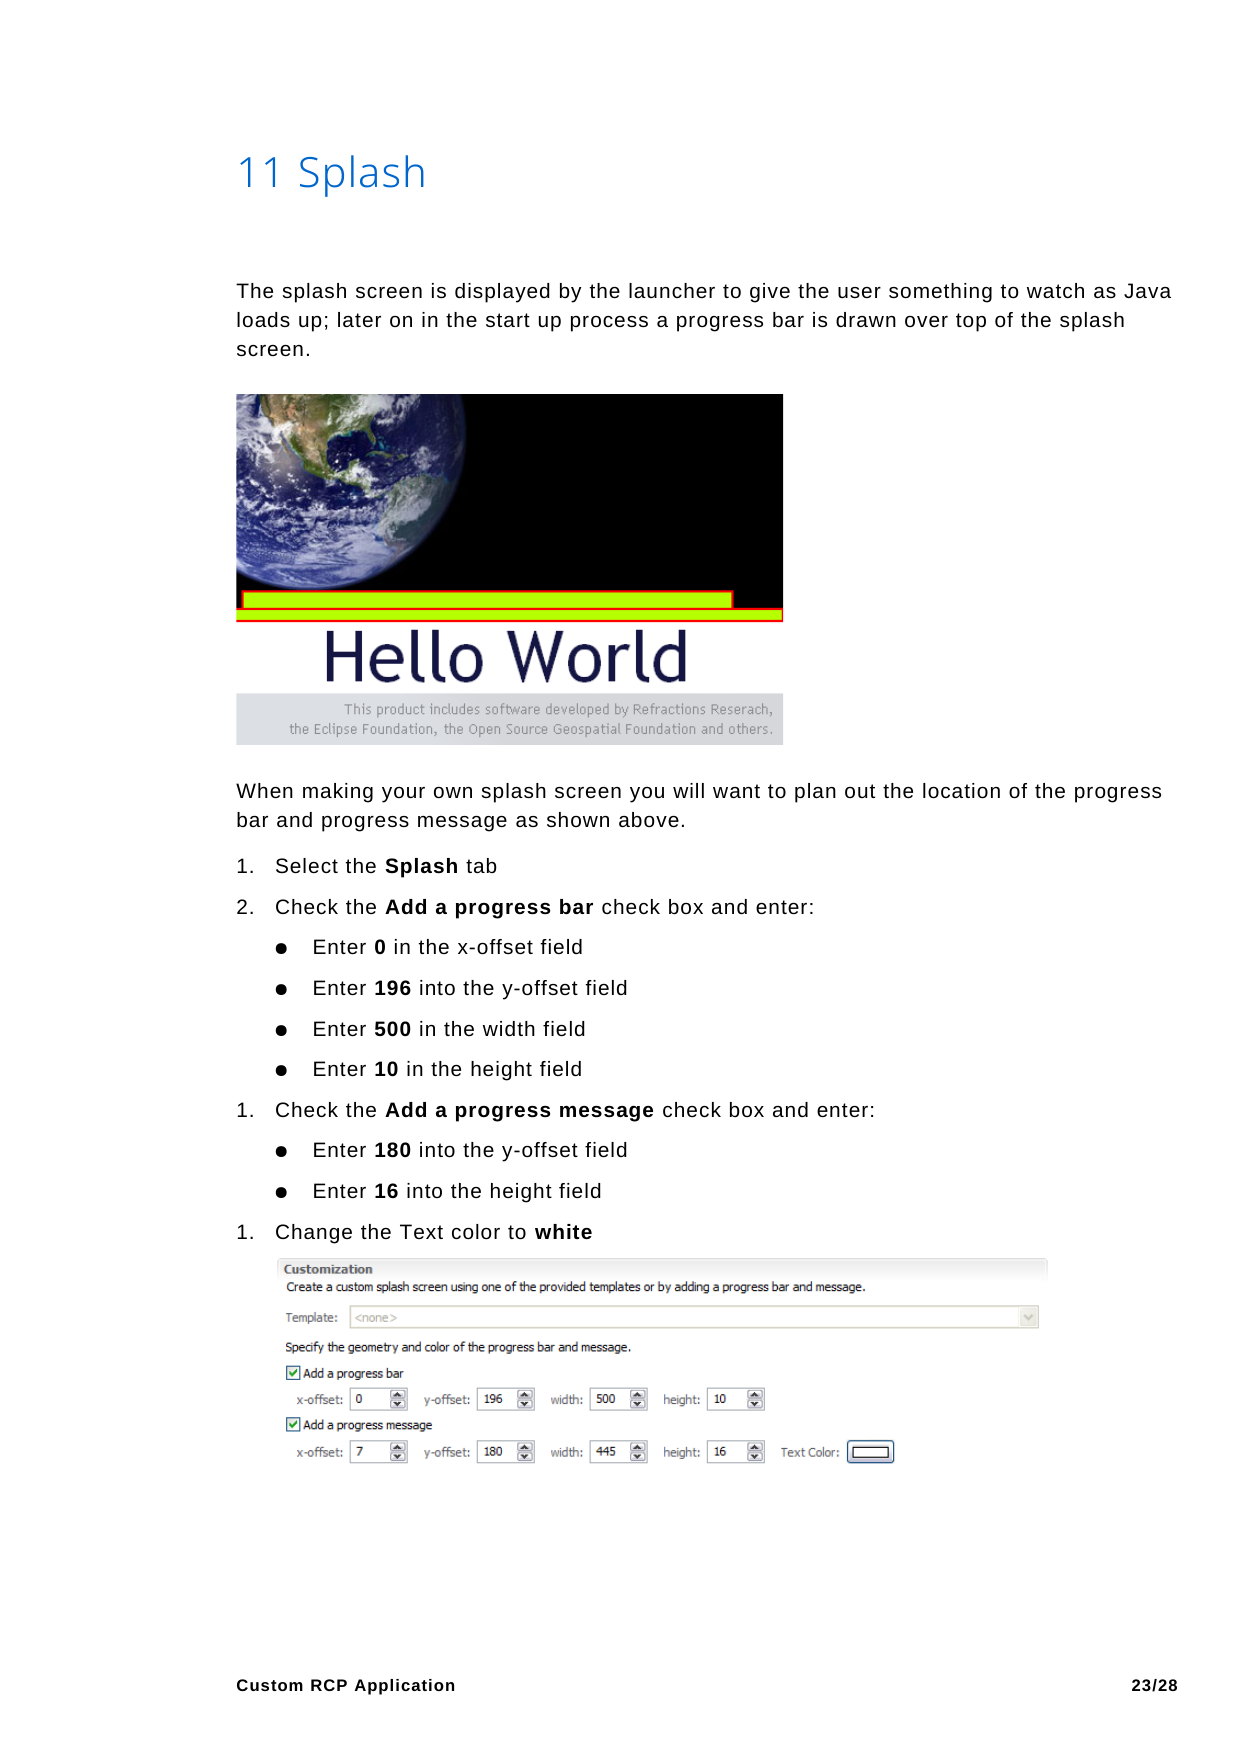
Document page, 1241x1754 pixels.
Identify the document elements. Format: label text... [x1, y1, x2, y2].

list Enter 196 into the y-offset field [274, 976, 1181, 1000]
picture [273, 1255, 1052, 1471]
text When making your own splash screen you will want to plan out the location of the progress bar and progress message as shown above. [236, 779, 1181, 832]
text The splash screen is displayed by the launcher to give the user something to watch as Java loads up; later on in the start up process a progress bar is drawn over top of the splash screen. [236, 279, 1181, 360]
list Enter 16 into the height field [274, 1179, 1181, 1203]
list Change the Text color to white [236, 1219, 1181, 1482]
list Check the Add a progress message check box and enter: [236, 1098, 1181, 1122]
picture [236, 394, 784, 745]
list Enter 500 in the width field [274, 1016, 1181, 1040]
list Enter 10 in the height field [274, 1057, 1181, 1081]
list Check the Add a progress bar check box and enter: [236, 894, 1181, 918]
subtitle Splash [236, 143, 1181, 200]
list Enter 0 in the x-offset field [274, 935, 1181, 959]
list Enter 180 into the y-offset field [274, 1138, 1181, 1162]
list Select the Splash tab [236, 854, 1181, 878]
